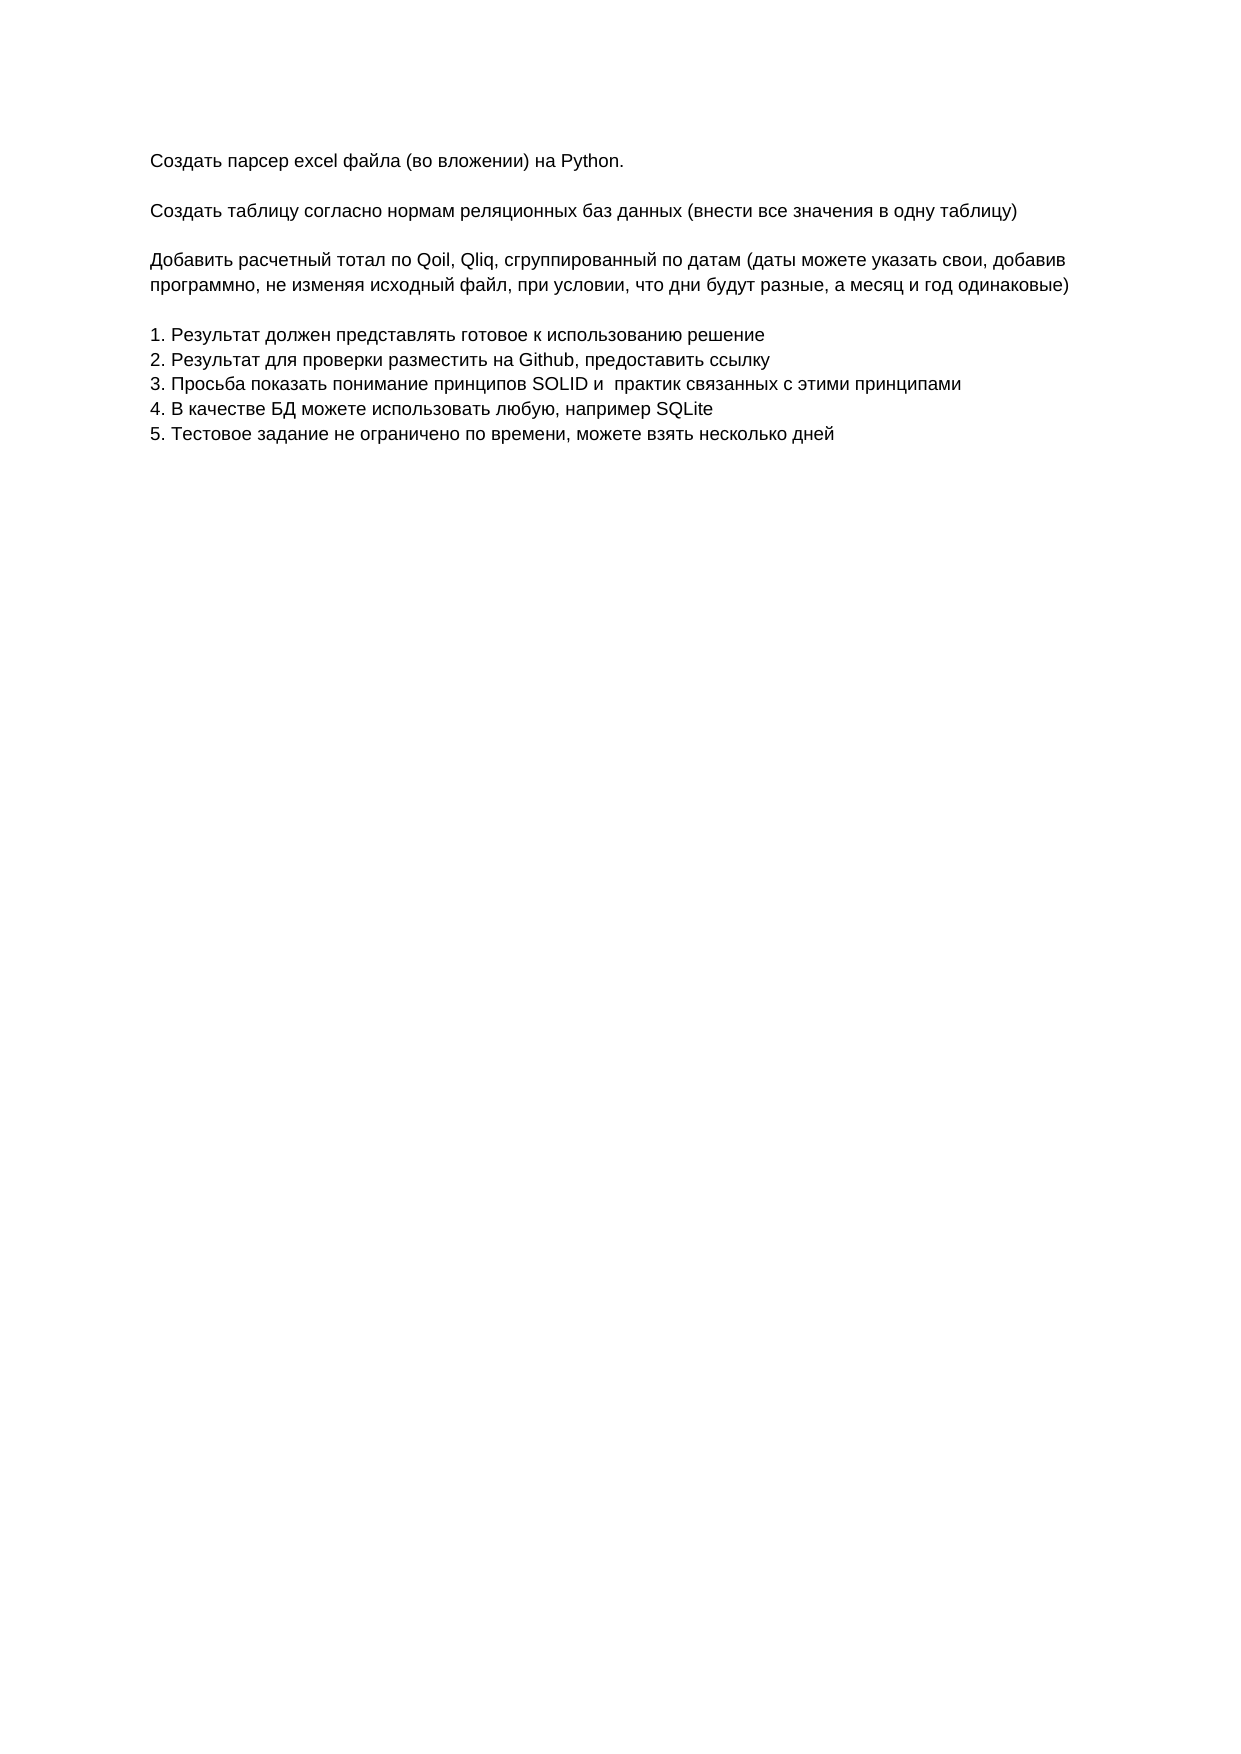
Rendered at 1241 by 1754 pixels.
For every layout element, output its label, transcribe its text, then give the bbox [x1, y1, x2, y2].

text 2. Результат для проверки разместить на Github, предоставить ссылку [150, 348, 1090, 370]
text 3. Просьба показать понимание принципов SOLID и практик связанных с этими принципами [150, 373, 1090, 395]
text 1. Результат должен представлять готовое к использованию решение [150, 323, 1090, 345]
text Создать таблицу согласно нормам реляционных баз данных (внести все значения в одну таблицу) [150, 199, 1090, 221]
text Создать парсер excel файла (во вложении) на Python. [150, 150, 1090, 172]
text Добавить расчетный тотал по Qoil, Qliq, сгруппированный по датам (даты можете указать свои, добавив программно, не изменяя исходный файл, при условии, что дни будут разные, а месяц и год одинаковые) [150, 249, 1090, 296]
text 4. В качестве БД можете использовать любую, например SQLite [150, 398, 1090, 419]
text 5. Тестовое задание не ограничено по времени, можете взять несколько дней [150, 423, 1090, 444]
